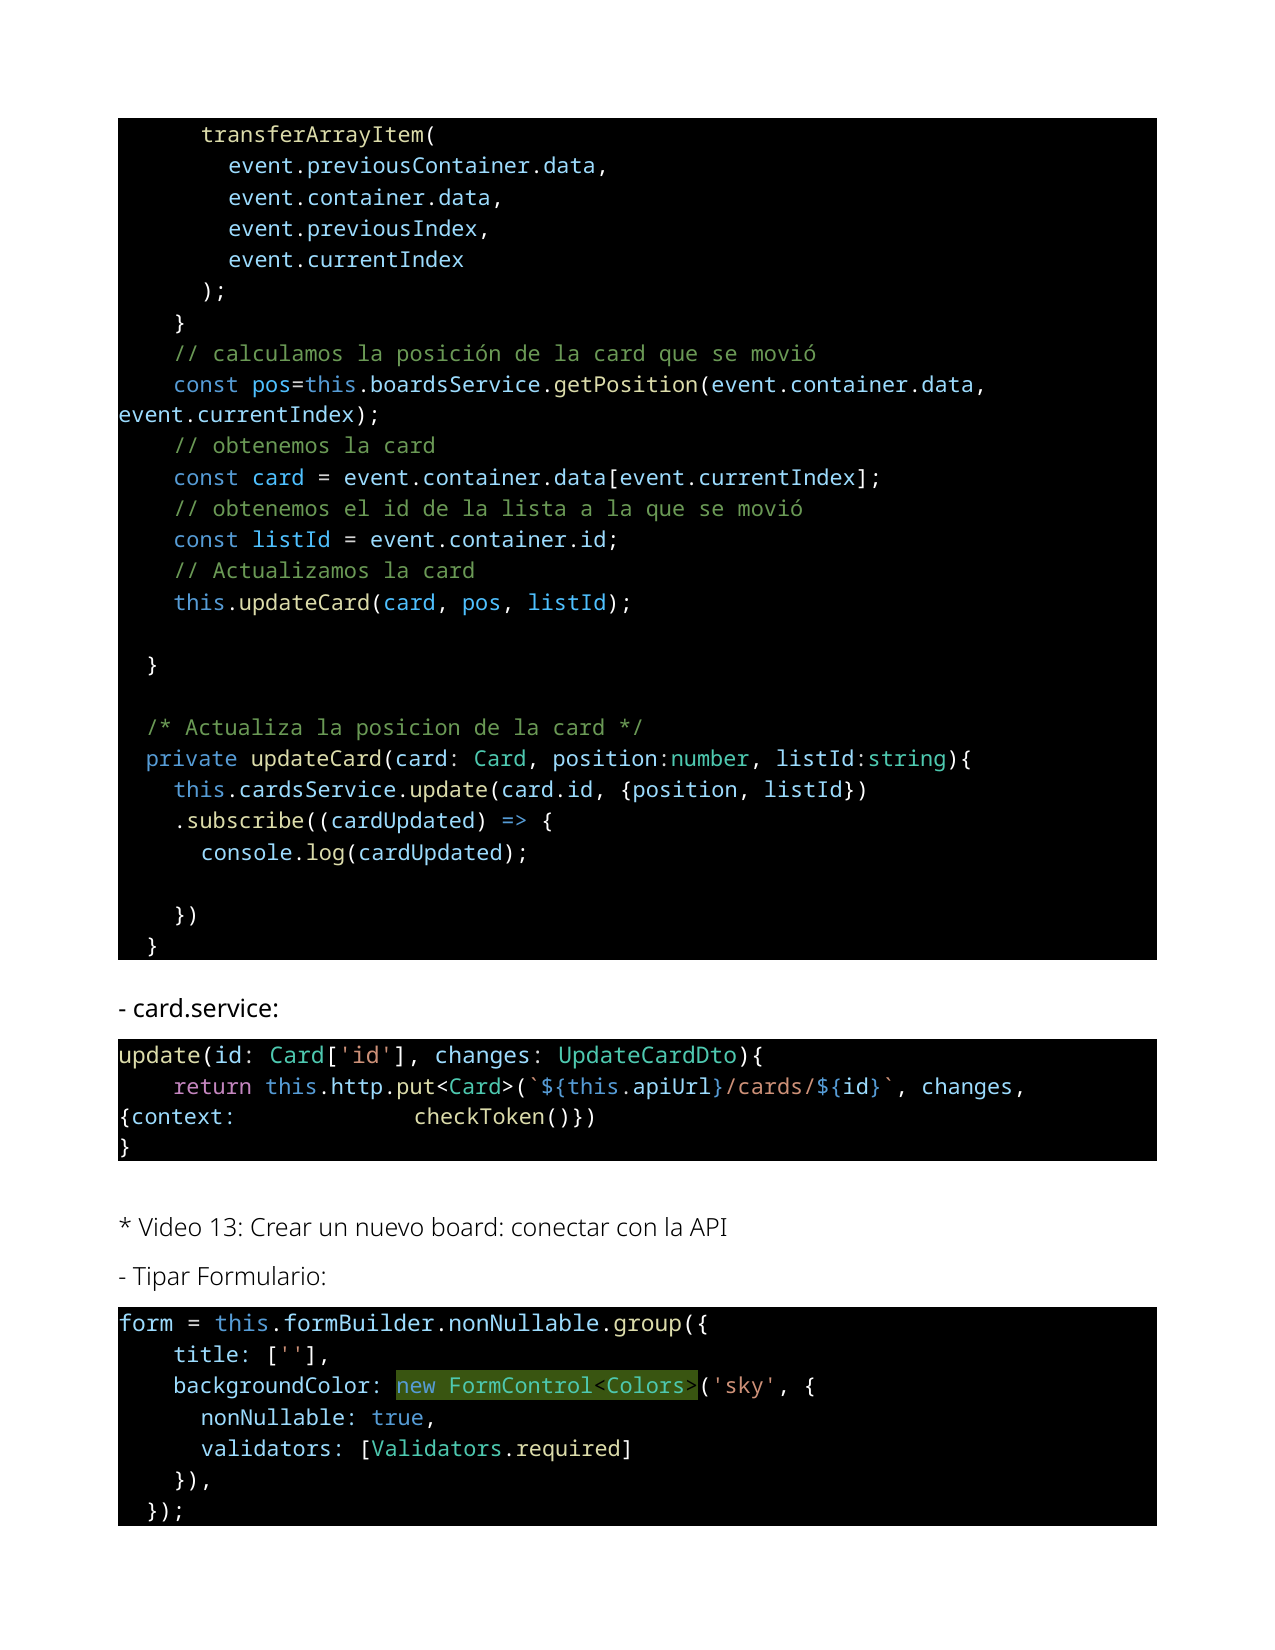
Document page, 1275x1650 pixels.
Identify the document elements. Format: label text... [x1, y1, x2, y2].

text event.previousIndex, [118, 212, 1157, 243]
text * Video 13: Crear un nuevo board: conectar con la API [118, 1209, 1157, 1244]
text form = this.formBuilder.nonNullable.group({ [118, 1307, 1157, 1338]
text }); [118, 1494, 1157, 1526]
text const card = event.container.data[event.currentIndex]; [118, 460, 1157, 492]
text const pos=this.boardsService.getPosition(event.container.data, event.currentIndex); [118, 368, 1157, 429]
text console.log(cardUpdated); [118, 835, 1157, 867]
text // obtenemos el id de la lista a la que se movió [118, 492, 1157, 523]
text private updateCard(card: Card, position:number, listId:string){ [118, 742, 1157, 773]
text validators: [Validators.required] [118, 1432, 1157, 1463]
text .subscribe((cardUpdated) => { [118, 804, 1157, 835]
text transferArrayItem( [118, 118, 1157, 149]
text } [118, 648, 1157, 679]
text this.cardsService.update(card.id, {position, listId}) [118, 773, 1157, 804]
text update(id: Card['id'], changes: UpdateCardDto){ [118, 1039, 1157, 1070]
text // calculamos la posición de la card que se movió [118, 337, 1157, 368]
text } [118, 306, 1157, 337]
text backgroundColor: new FormControl<Colors>('sky', { [118, 1369, 1157, 1401]
text // obtenemos la card [118, 429, 1157, 460]
text event.currentIndex [118, 243, 1157, 274]
text ); [118, 274, 1157, 306]
text nonNullable: true, [118, 1401, 1157, 1432]
text title: [''], [118, 1338, 1157, 1369]
text } [118, 929, 1157, 960]
text /* Actualiza la posicion de la card */ [118, 710, 1157, 742]
text event.previousContainer.data, [118, 149, 1157, 181]
text } [118, 1131, 1157, 1161]
text event.container.data, [118, 181, 1157, 212]
text // Actualizamos la card [118, 554, 1157, 585]
text }), [118, 1463, 1157, 1494]
text - card.service: [118, 990, 1157, 1024]
text }) [118, 898, 1157, 929]
text this.updateCard(card, pos, listId); [118, 585, 1157, 617]
text return this.http.put<Card>(`${this.apiUrl}/cards/${id}`, changes, {context: checkToken()}) [118, 1070, 1157, 1131]
text - Tipar Formulario: [118, 1258, 1157, 1292]
text const listId = event.container.id; [118, 523, 1157, 554]
